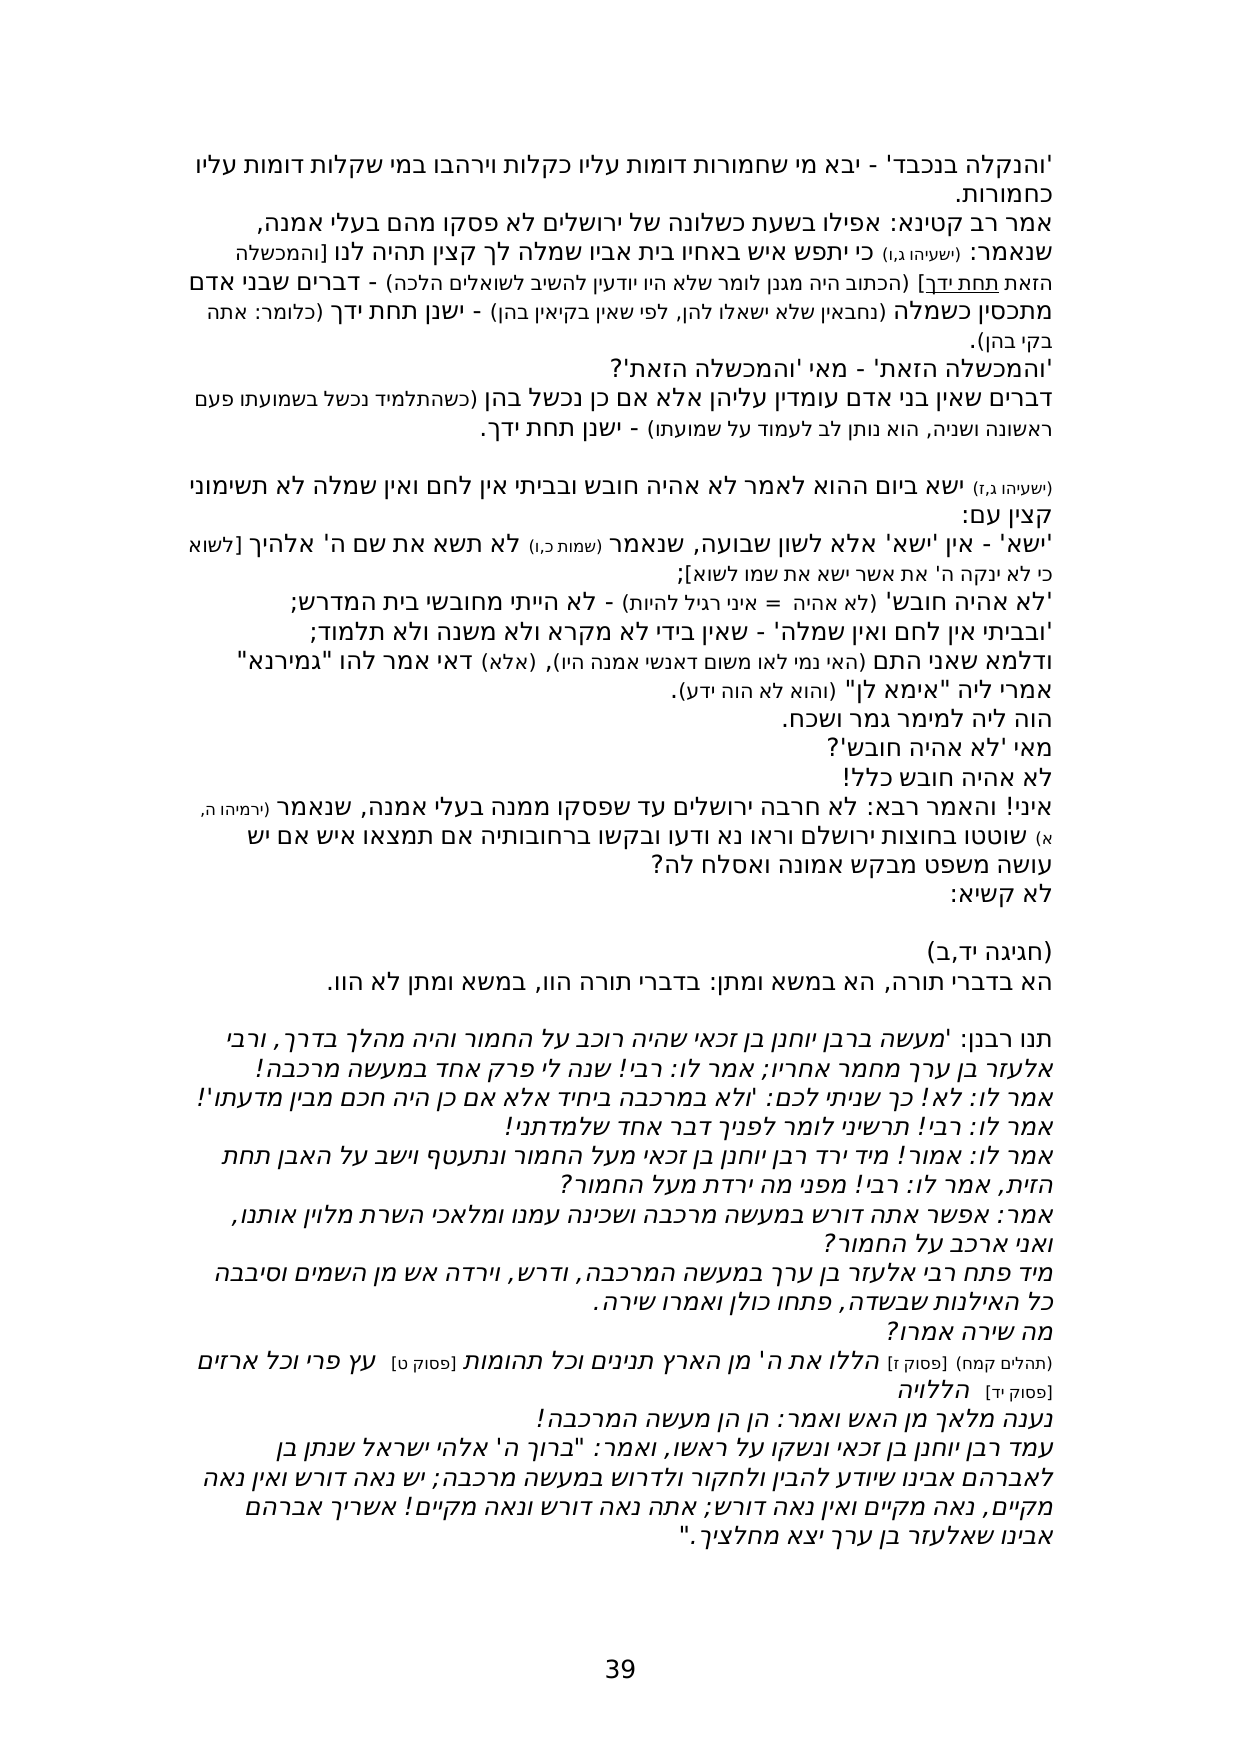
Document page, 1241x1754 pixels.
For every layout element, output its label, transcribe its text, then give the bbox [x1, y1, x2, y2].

text עמד רבן יוחנן בן זכאי ונשקו על ראשו, ואמר: "ברוך ה' אלהי ישראל שנתן בן לאברהם אבינו שיודע להבין ולחקור ולדרוש במעשה מרכבה; יש נאה דורש ואין נאה מקיים, נאה מקיים ואין נאה דורש; אתה נאה דורש ונאה מקיים! אשריך אברהם אבינו שאלעזר בן ערך יצא מחלציך." [187, 1433, 1053, 1550]
text לא אהיה חובש כלל! [187, 763, 1053, 792]
text לא קשיא: [187, 879, 1053, 909]
text נענה מלאך מן האש ואמר: הן הן מעשה המרכבה! [187, 1404, 1053, 1433]
text אמר לו: אמור! מיד ירד רבן יוחנן בן זכאי מעל החמור ונתעטף וישב על האבן תחת הזית, אמר לו: רבי! מפני מה ירדת מעל החמור? [187, 1141, 1053, 1200]
text אמר רב קטינא: אפילו בשעת כשלונה של ירושלים לא פסקו מהם בעלי אמנה, שנאמר: (ישעיהו ג,ו) כי יתפש איש באחיו בית אביו שמלה לך קצין תהיה לנו [והמכשלה הזאת תחת ידך] (הכתוב היה מגנן לומר שלא היו יודעין להשיב לשואלים הלכה) - דברים שבני אדם מתכסין כשמלה (נחבאין שלא ישאלו להן, לפי שאין בקיאין בהן) - ישנן תחת ידך (כלומר: אתה בקי בהן). [187, 208, 1053, 354]
text הא בדברי תורה, הא במשא ומתן: בדברי תורה הוו, במשא ומתן לא הוו. [187, 967, 1053, 996]
text (חגיגה יד,ב) [187, 937, 1053, 967]
text הוה ליה למימר גמר ושכח. [187, 704, 1053, 733]
text 'והנקלה בנכבד' - יבא מי שחמורות דומות עליו כקלות וירהבו במי שקלות דומות עליו כחמורות. [187, 150, 1053, 208]
text (ישעיהו ג,ז) ישא ביום ההוא לאמר לא אהיה חובש ובביתי אין לחם ואין שמלה לא תשימוני קצין עם: [187, 471, 1053, 529]
text מה שירה אמרו? [187, 1317, 1053, 1346]
text איני! והאמר רבא: לא חרבה ירושלים עד שפסקו ממנה בעלי אמנה, שנאמר (ירמיהו ה,א) שוטטו בחוצות ירושלם וראו נא ודעו ובקשו ברחובותיה אם תמצאו איש אם יש עושה משפט מבקש אמונה ואסלח לה? [187, 792, 1053, 879]
text אמר: אפשר אתה דורש במעשה מרכבה ושכינה עמנו ומלאכי השרת מלוין אותנו, ואני ארכב על החמור? [187, 1200, 1053, 1258]
text 'ובביתי אין לחם ואין שמלה' - שאין בידי לא מקרא ולא משנה ולא תלמוד; [187, 617, 1053, 646]
text אמר לו: רבי! תרשיני לומר לפניך דבר אחד שלמדתני! [187, 1112, 1053, 1141]
text ודלמא שאני התם (האי נמי לאו משום דאנשי אמנה היו), (אלא) דאי אמר להו "גמירנא" אמרי ליה "אימא לן" (והוא לא הוה ידע). [187, 646, 1053, 704]
text 'ישא' - אין 'ישא' אלא לשון שבועה, שנאמר (שמות כ,ו) לא תשא את שם ה' אלהיך [לשוא כי לא ינקה ה' את אשר ישא את שמו לשוא]; [187, 529, 1053, 588]
text דברים שאין בני אדם עומדין עליהן אלא אם כן נכשל בהן (כשהתלמיד נכשל בשמועתו פעם ראשונה ושניה, הוא נותן לב לעמוד על שמועתו) - ישנן תחת ידך. [187, 384, 1053, 442]
text מאי 'לא אהיה חובש'? [187, 733, 1053, 763]
text 'לא אהיה חובש' (לא אהיה = איני רגיל להיות) - לא הייתי מחובשי בית המדרש; [187, 588, 1053, 617]
text (תהלים קמח) [פסוק ז] הללו את ה' מן הארץ תנינים וכל תהומות [פסוק ט] עץ פרי וכל ארזים [פסוק יד] הללויה [187, 1346, 1053, 1404]
text תנו רבנן: 'מעשה ברבן יוחנן בן זכאי שהיה רוכב על החמור והיה מהלך בדרך, ורבי אלעזר בן ערך מחמר אחריו; אמר לו: רבי! שנה לי פרק אחד במעשה מרכבה! [187, 1024, 1053, 1083]
text מיד פתח רבי אלעזר בן ערך במעשה המרכבה, ודרש, וירדה אש מן השמים וסיבבה כל האילנות שבשדה, פתחו כולן ואמרו שירה. [187, 1258, 1053, 1317]
text 'והמכשלה הזאת' - מאי 'והמכשלה הזאת'? [187, 354, 1053, 384]
text אמר לו: לא! כך שניתי לכם: 'ולא במרכבה ביחיד אלא אם כן היה חכם מבין מדעתו'! [187, 1083, 1053, 1112]
